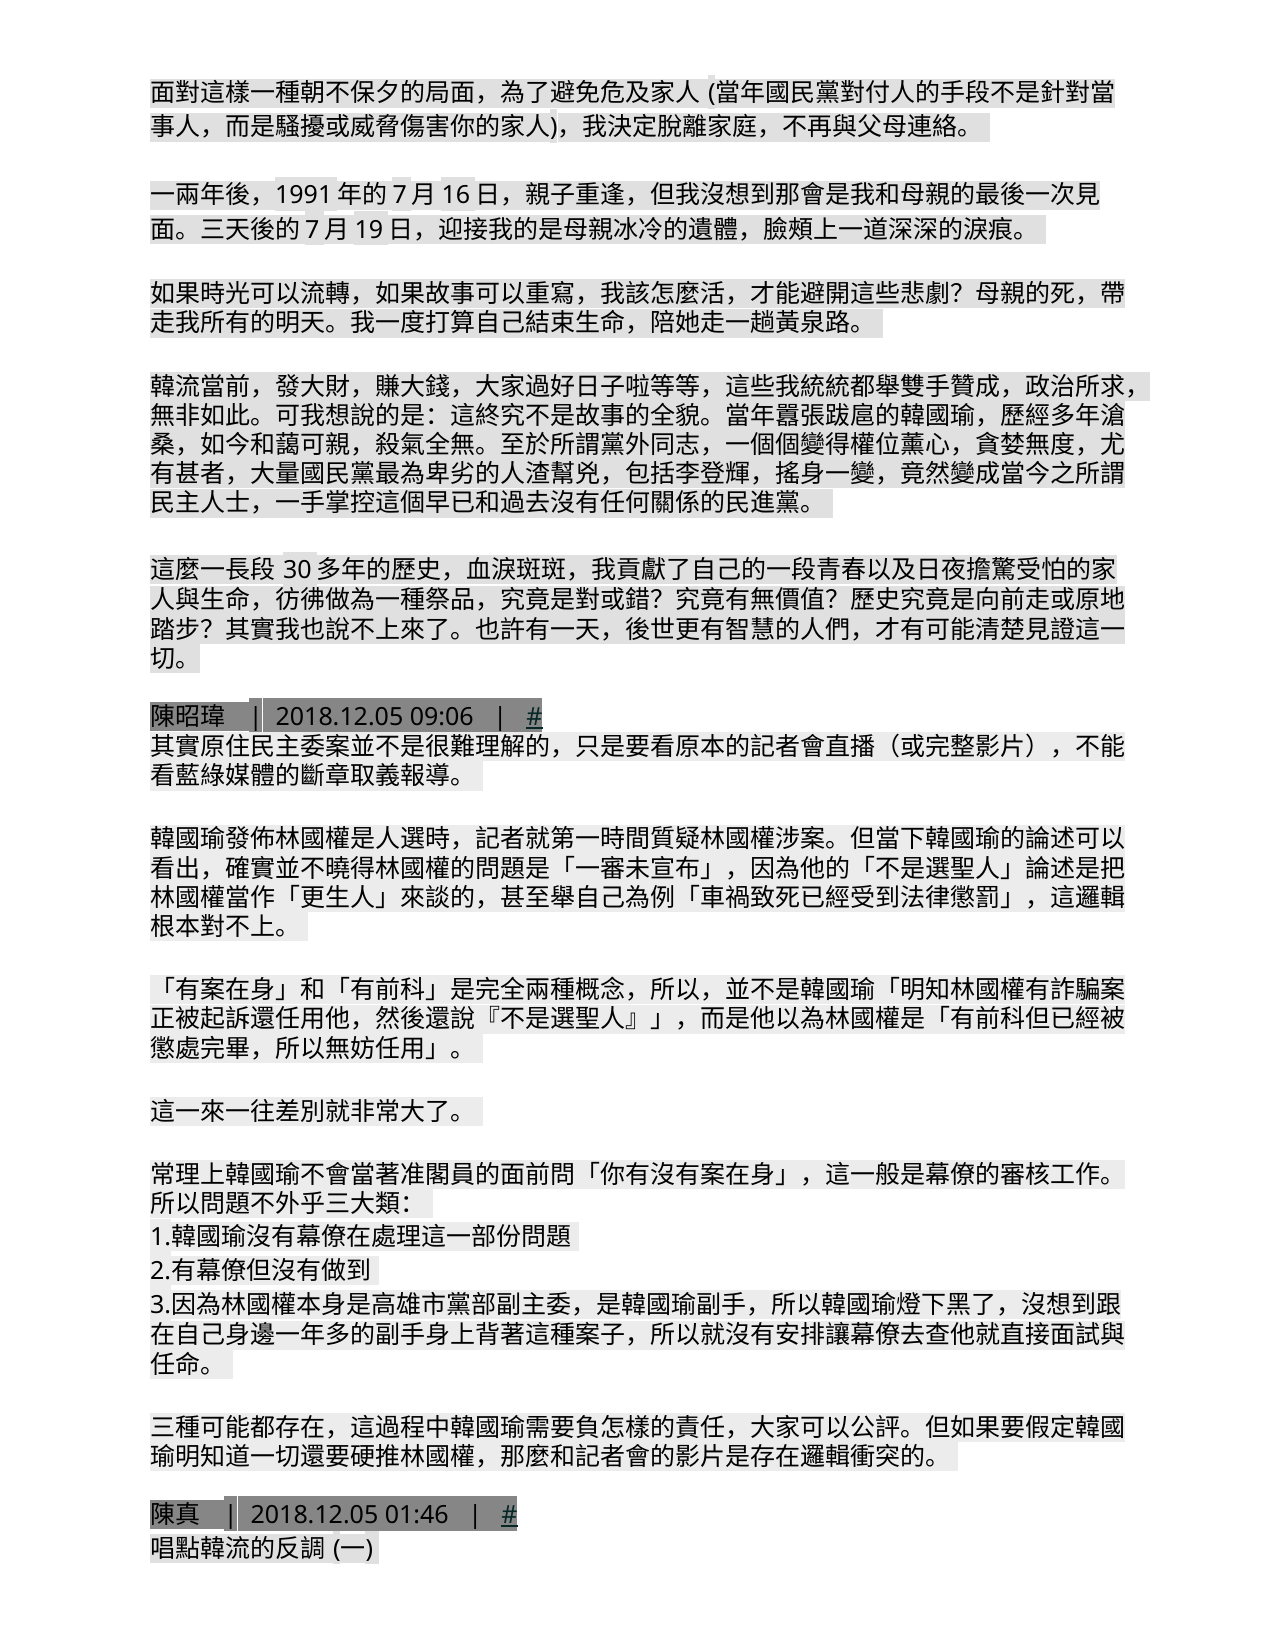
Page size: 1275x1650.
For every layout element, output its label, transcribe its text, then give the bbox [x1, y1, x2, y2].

text 唱點韓流的反調 (一) 陳真 2018. 12. 05. "事實" (fact) 是無法理解的，除非它有了個 "主人"。 或者用一種齊克果式的想法來說，"事實(真理)不存在，直到它被我認知"。維根斯坦說：你無法說出真理，除非你已 "回到家"；亦即除非你已在真理之中，否則你無法說出真理。這些話意味著：有這麼一種真理或事實，惟有當它依附著某個主人，然後才形成意義，產生了價值。 倒過來說也一樣，你得先理解那位句子的主人，然後你才有可能知道那些句子究竟有著何等意義與價值。光憑這一點，就足以使我們啞口無言。因為，任誰都能說出句子，但誰能說出自己呢？於是，一切溝通似乎顯得如此艱難而幾乎不可能。聽者聽不見，說者說不出。 真難想像有這麼一天，我竟然會支持韓國瑜。回首前塵，悲劇一場。任憑血淚澎湃，悲劇依舊就像個宿命般的莫比烏斯迴圈，一逕向前，卻無盡頭。我們活在時間與歷史之中，"過去" 是有關現在與未來的一場夢，奮力前進，最後竟來到最初的原點，彷彿什麼也沒改變。維根斯坦說："誰能知道社會據以發展的法則？"。改變的，似乎只是人的外表與心思；不變的卻是那未知的法則。 距今三十年前，印象中的軍系立委韓國瑜，白白的細皮嫩肉，戴著細細的金邊眼鏡，下巴總是朝上，油頭粉面，衣冠亮麗；乍看外表斯文，但文攻武鬥其實都很行，根正苗紅的崇蔣反共忠黨愛國份子；誰敢對黨、對蔣不敬，彷彿就是他的殺父仇人一般。 不知道為什麼，每次在電視上看到韓國瑜，心裏總有一絲同情，也許那是因為我始終相信他是個正直的人 (或者說至少是個嚮往正道的人)，但卻身處污泥之中，或多或少會有一種與外在環境似乎格格不入的尷尬與無奈吧？當然，也有可能是我想太多，搞不好人家身處污泥卻悠游自在樂不思蜀；畢竟唯心之事，只有他自己心裏最清楚，但其所屬環境之陰暗複雜乃至骯髒齷齪，卻是不爭的事實。 至於我自己呢？千言萬語說不盡，但已找不出不一樣的句子。如果時光可以重來，我絕不會走上這一段。 關於所謂韓流，我心裏想說的，頂多就是這樣。但我知道這類文字缺乏公眾意義，人們想聽的是一些足以認知的東西，且聽下回分曉。 其實也沒什麼好說的，之所以想說它是因為：在一片 "去政治" 的聲浪中，"政治" 明明起了最大的作用；觸目所及，全是政治。尤為可悲的是：隨著民進黨的人渣化，我們當初費盡心血、流盡血淚所欲挑戰與改革的對象，如今卻成為擺脫貪婪人渣肆虐的一種救贖與依靠。不知道這該說是一種悲劇、喜劇或鬧劇？會不會哪一天，再來一個 30年，再走一遍滄桑的回頭路？ [150, 1531, 1125, 1564]
text 陳真 | 2018.12.05 01:46 | # [150, 1496, 1125, 1531]
text 唱點韓流的反調 (二) 陳真 2018. 12. 05. 八零年代末，多事之秋。李登輝為鞏固一己政權地位，瘋狂鎮壓異己。 1988年春天，我在高醫小兒科見習，目睹許多小孩因為家長付不起醫療費用而致死或致殘。當時我負責照護的一位重症小病人，便是因此而放棄治療，辦理自動出院。其他有些小病人，所需醫療費用更是僅僅數萬元，卻仍因為家長無力負擔而失明或死亡或終身殘障。 1988年夏天，我在依舊身無分文、餓得骨瘦如柴的艱鉅情況下，仍然跑遍許多地方(例如雛妓最多的花蓮秀林鄉) 以及機構與圖書館，著手寫作台灣兒童人權報告。 1988年的年底那一天 (12月31日)，我的朋友潘建二等人，在嘉義市中心成功拉倒羞辱原住民的吳鳳銅像，碎裂一地，旋即遭到警方逮捕與毆打並起訴。黨外群眾憤慨，一時之間，蔣介石的銅像亦岌岌可危。當時高雄市記得是三多路一帶，有個蔣介石騎馬的巨大銅像，豎立大馬路市中心，警方必須全天候派人保護，抗議者眾，防不勝防，一度更是考慮在銅像四周架起電網。 1989年1月或2月的某一天，我跟劉峰松來到時代雜誌社，探望正準備自囚、抗拒拘提的鄭南榕。鄭南榕比著一刀切的手勢說："國民黨過去任意抓人、殺人，但是到了我鄭南榕這裏，這一切就必須停止！" 3月29日，我成立台灣第一個兒童福利團體，成員兩百多人，包括楊秋興、戴振耀、李慶雄等等。 4月4日兒童節那一天，我發動一場史無前例的示威遊行，擔任總指揮，從文化中心走到高雄市政府，要求 "開辦重症兒童免費醫療"。參加者約50人，大多老幼婦孺，鎮暴警察卻來了兩百多個，甚至荷槍實彈，沿路跟隨，天橋與高樓更是滿佈情治人員，一路蒐證；事前事後，警方與情治單位對我及家人威脅利誘，恐嚇騷擾不斷。 4月7日，鄭南榕自焚。兩天後，我跟陳菊來到鄭南榕的家，探望鄭南榕的太太葉菊蘭與女兒鄭竹梅。 5月 19日，鄭南榕出殯。我就站在離棺木不遠處。在我身邊有位女子，戴著斗笠，一語不發。送葬隊伍準備出發之際，她突然轉過頭來，我一看，嚇一跳，原來是陳婉真，當年黑名單成功闖關回台的第一人。 隊伍行經總統府時，原本與我走在一起的好朋友詹益樺，突然把手上的旗幟等物品交給旁邊的宣傳車，低頭獨自快步走向總統府前滿地的鐵蒺藜。一兩分鐘後，群眾大亂，阿樺自焚，我和戴振耀等人趕緊送他去醫院，我並隨手撿起他自焚用的千輝牌打火機。 送醫途中，我感覺到他已無氣息。是我和其他一位黨工，把他從擔架抬上病床。遺容安詳，後腦勺燒出的一個大血腫瞬間破掉，流了床上枕頭一大灘黑色的血。 處理完遺體安置，晚上，我又回到總統府前。為了避免國民黨栽贓，我把阿樺自焚的打火機放回現場地上。果然，當晚的新聞便指控是黨外群眾 "燒死" 詹益樺。帶隊的指揮之一陳永興，拿起麥克風說，他要公開警告 "躲在總統府裏面的李登輝"："有一天，台灣人將會再度回到這裏，踩平總統府"。 6月下旬，當時念高二的學姊因為刊載這篇兒童人權報告在校刊上，遭受退學。我則離開高醫，前往彰化基督教醫院實習。 當時，有海外學者把我的兒童人權報告摘要翻譯成英文，寄給UNICEF(聯合國兒童基金會)，被列為參考文件，並且在UNICEF的一篇報告中，因此把台灣和泰國並列為雛妓問題嚴重的地區之一。這些居然都成為我日後叛亂罪的罪證之一。 大約8月，民進黨決定突破台獨的言論禁忌，成立 "新國家連線" (不是1997年那一個 "新國家連線"，兩回事)，數十位立委參選人聯合以 "主張台獨" 或主張 "人民有主張台獨的言論自由" 做為共同政見。 依當年法律規定，唯有審查合格、正式登記的助選員才能在政見會上助講。而且，依規定，學生不得助選。但我當時的身份證工作欄 (現已無此一職業欄位) 並非註明 "學生"，而是私人公司 "業務員"，因此陰錯陽差成為具有學生身份的正式助選員，為新國家連線的彰化立委候選人楊文彬助選並幫他寫文宣。媒體對此特別加以報導。 我只上台助講了頂多三、四次，但每次上台，情治單位的幾台錄影機就會圍攏過來從多個角度蒐證，一一成為我日後的叛亂罪證。我在台上反覆訴說一個觀念："面對一個不義政權，叛亂是正直公民的一項義務"。 大約10月，國民黨的趙少康、李勝峰、郁慕明等人，一方面為對抗新國家連線，一方面有別於本土黑金之父李登輝，籌組成立 "新國民黨連線"，也就是新黨的前身；聲勢浩大，陸續加入的人很多，韓國瑜就是其中之一，而且驍勇善戰，甚至還曾動員群眾，對反蔣與反國民黨者施暴，是當年軍系立委中，政治戰鬥性最強者之一，逼人就範，行徑張揚跋扈。 大約10月，選舉結束，新國家連線多人當選。司法機關揚言以叛亂罪偵辦台獨主張者，但他不敢辦立委民代，卻辦起助選員來，一共10位遭受法辦，我便是其中之一。 案子後來只剩我和另一位黨工，拒絕出庭認罪。不久之後，那位黨工便遭到拘提與刑求，只剩我一人。據說那位當工人的黨工被刑求得很厲害，企圖讓我心生畏懼而乖乖出庭受審認罪。 11月20日，聯合國通過 "兒童權利公約"，翌年(1990年)生效。 12月24日耶誕夜，我收到限時掛號信，法院送來一份 "禮物"，是一張威脅我再不出庭受審將逕行拘提的傳票。我旋即在黨外雜誌發表聲明，標題就是我的那句所謂 "煽惑內亂" 的罪證："向不義的政權叛亂，是正直公民應盡的義務。" 表明我不會出庭，不會配合當局演一齣司法大戲。 1990年年初，高醫精神科招考住院醫師，僅錄取一位，報考者卻有十幾位，我全票通過，唯一錄取。 不久之後，高醫校方與院方高層傳出消息說，"有關單位" 說我 "思想不正確"，"政治素行不良"，因此禁止高醫錄取我，即便高醫院長也無法作主。可是，我都已經正式錄取了，而且還接受迎新、跟科裏的同事吃過飯了，那該怎麼趕我走呢？其實根本不用趕我走，我的個性原本就不會想給旁人添任何麻煩，於是就自己未上任便宣布 "辭職"。 接下來將近一整年的時間，高醫的歷史不斷重演，不管去到哪，只要一被錄取，該醫院就會馬上遭到嚴厲警告說不得錄取叛亂犯。其中以草屯療養院最為誇張，我不但錄取了，甚至連醫院的宿舍都分派給我了，卻不准我上班，成為長達數個月的幽靈醫生，有名無實。 我其實還是照樣 "上班"，不過卻是天天向院長室報到，一邊喝咖啡，一邊寫自白書，努力回想自己究竟幹下多少危害黨國的事業，如實一一寫下，罄竹難書。院長再三私下偷偷說，他絕對挺得住政治高壓，要我忍著點。 就這樣當了至少三、四個月的幽靈醫師，直到1990年8月，長庚醫院傳來消息說願意接納我，但是王老闆 (王永慶) 有個條件就是我必須簽一份切結書，很短，僅僅寫著一行字："本人日後若因案被捕，一概與長庚醫院無關"。我在切結書上簽了名，於是才終於當上醫生。 1990年的上半年，我依舊在彰化基督教醫院實習，情治單位每天 "問候"，有段時間還亦步亦趨，天天派車跟著我，也許是企圖製造恐怖氣氛。報上並開始出現我將步上鄭南榕與詹益樺的後塵之報導與各方傳言，說我準備自焚，其實全是有心人士捏造之謠言，企圖製造更多政治事端，進一步打擊國民黨。 1990年6月左右，我寫的 "台灣兒童人權報告" 在美國的一個台灣人醫學組織(NATMA) 獲得醫學生最佳著作獎，獎金一千美元。我成為叛亂犯的消息亦同時傳遍海外台灣人學術圈子。他們提供機票，希望我親臨美國受獎，並希望我能去美國深造。但我一來被限制出境，二來身心俱疲，毫無領獎之心思。一些海外學者甚至幫忙想要把我 "弄出去" (偷渡)，同時要我向美國政府申請政治庇護，但我統統都不考慮。 面對這樣一種朝不保夕的局面，為了避免危及家人 (當年國民黨對付人的手段不是針對當事人，而是騷擾或威脅傷害你的家人)，我決定脫離家庭，不再與父母連絡。 一兩年後，1991年的7月16日，親子重逢，但我沒想到那會是我和母親的最後一次見面。三天後的7月19日，迎接我的是母親冰冷的遺體，臉頰上一道深深的淚痕。 如果時光可以流轉，如果故事可以重寫，我該怎麼活，才能避開這些悲劇？母親的死，帶走我所有的明天。我一度打算自己結束生命，陪她走一趟黃泉路。 韓流當前，發大財，賺大錢，大家過好日子啦等等，這些我統統都舉雙手贊成，政治所求，無非如此。可我想說的是：這終究不是故事的全貌。當年囂張跋扈的韓國瑜，歷經多年滄桑，如今和藹可親，殺氣全無。至於所謂黨外同志，一個個變得權位薰心，貪婪無度，尤有甚者，大量國民黨最為卑劣的人渣幫兇，包括李登輝，搖身一變，竟然變成當今之所謂民主人士，一手掌控這個早已和過去沒有任何關係的民進黨。 這麼一長段 30多年的歷史，血淚斑斑，我貢獻了自己的一段青春以及日夜擔驚受怕的家人與生命，彷彿做為一種祭品，究竟是對或錯？究竟有無價值？歷史究竟是向前走或原地踏步？其實我也說不上來了。也許有一天，後世更有智慧的人們，才有可能清楚見證這一切。 [150, 75, 1125, 673]
text 其實原住民主委案並不是很難理解的，只是要看原本的記者會直播（或完整影片），不能看藍綠媒體的斷章取義報導。 韓國瑜發佈林國權是人選時，記者就第一時間質疑林國權涉案。但當下韓國瑜的論述可以看出，確實並不曉得林國權的問題是「一審未宣布」，因為他的「不是選聖人」論述是把林國權當作「更生人」來談的，甚至舉自己為例「車禍致死已經受到法律懲罰」，這邏輯根本對不上。 「有案在身」和「有前科」是完全兩種概念，所以，並不是韓國瑜「明知林國權有詐騙案正被起訴還任用他，然後還說『不是選聖人』」，而是他以為林國權是「有前科但已經被懲處完畢，所以無妨任用」。 這一來一往差別就非常大了。 常理上韓國瑜不會當著准閣員的面前問「你有沒有案在身」，這一般是幕僚的審核工作。所以問題不外乎三大類： 1.韓國瑜沒有幕僚在處理這一部份問題 2.有幕僚但沒有做到 3.因為林國權本身是高雄市黨部副主委，是韓國瑜副手，所以韓國瑜燈下黑了，沒想到跟在自己身邊一年多的副手身上背著這種案子，所以就沒有安排讓幕僚去查他就直接面試與任命。 三種可能都存在，這過程中韓國瑜需要負怎樣的責任，大家可以公評。但如果要假定韓國瑜明知道一切還要硬推林國權，那麼和記者會的影片是存在邏輯衝突的。 [150, 732, 1125, 1471]
text 陳昭瑋 | 2018.12.05 09:06 | # [150, 698, 1125, 732]
